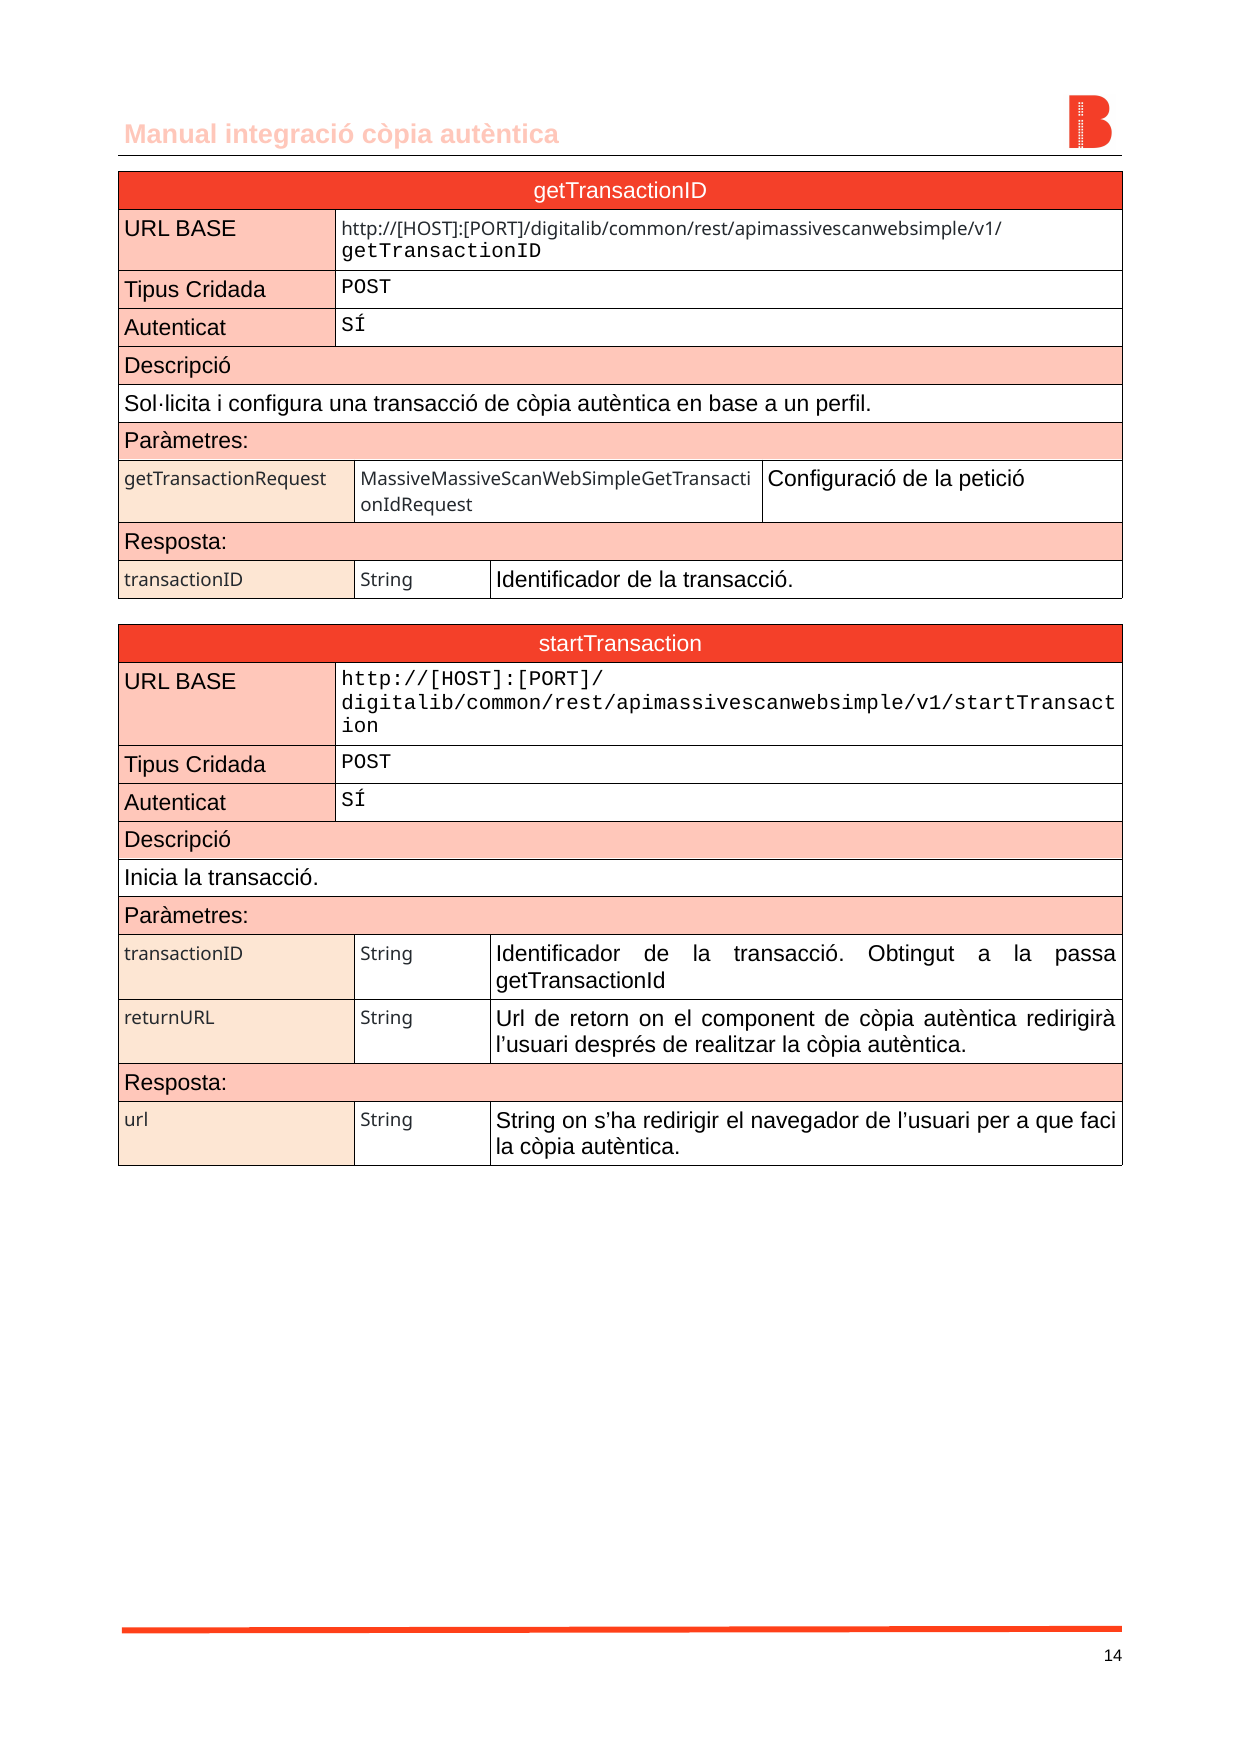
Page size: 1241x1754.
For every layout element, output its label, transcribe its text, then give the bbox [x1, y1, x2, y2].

table_cell Configuració de la petició [763, 461, 1122, 522]
picture [1063, 94, 1117, 150]
table_cell Sol·licita i configura una transacció de còpia autèntica en base a un perfil. [119, 385, 1122, 422]
table_cell String [355, 561, 490, 598]
table_cell transactionID [119, 561, 354, 598]
table_cell http://[HOST]:[PORT]/digitalib/common/rest/apimassivescanwebsimple/v1/getTransactionID [336, 210, 1122, 270]
table_cell Autenticat [119, 784, 335, 821]
table_cell Resposta: [119, 1064, 1122, 1101]
table_cell URL BASE [119, 663, 335, 745]
table_cell Url de retorn on el component de còpia autèntica redirigirà l’usuari després de realitzar la còpia autèntica. [491, 1000, 1122, 1063]
table_cell returnURL [119, 1000, 354, 1063]
table_cell POST [336, 746, 1122, 783]
table_cell String [355, 1102, 490, 1165]
table_header startTransaction [119, 625, 1122, 662]
table_cell Inicia la transacció. [119, 860, 1122, 896]
table_cell String on s’ha redirigir el navegador de l’usuari per a que faci la còpia autèntica. [491, 1102, 1122, 1165]
table_cell SÍ [336, 309, 1122, 346]
table_cell Tipus Cridada [119, 746, 335, 783]
table_cell getTransactionRequest [119, 461, 354, 522]
table_cell POST [336, 271, 1122, 308]
table_cell Paràmetres: [119, 897, 1122, 934]
table_cell Resposta: [119, 523, 1122, 560]
table_cell Paràmetres: [119, 423, 1122, 459]
table_cell Descripció [119, 347, 1122, 384]
table_cell Identificador de la transacció. [491, 561, 1122, 598]
table_cell Descripció [119, 822, 1122, 858]
table_cell Identificador de la transacció. Obtingut a la passa getTransactionId [491, 935, 1122, 999]
table_cell SÍ [336, 784, 1122, 821]
table_cell MassiveMassiveScanWebSimpleGetTransactionIdRequest [355, 461, 762, 522]
table_cell Tipus Cridada [119, 271, 335, 308]
table_cell url [119, 1102, 354, 1165]
table_cell transactionID [119, 935, 354, 999]
table_cell String [355, 1000, 490, 1063]
table_header getTransactionID [119, 172, 1122, 209]
table_cell Autenticat [119, 309, 335, 346]
table_cell http://[HOST]:[PORT]/ digitalib/common/rest/apimassivescanwebsimple/v1/startTransaction [336, 663, 1122, 745]
table_cell String [355, 935, 490, 999]
table_cell URL BASE [119, 210, 335, 270]
